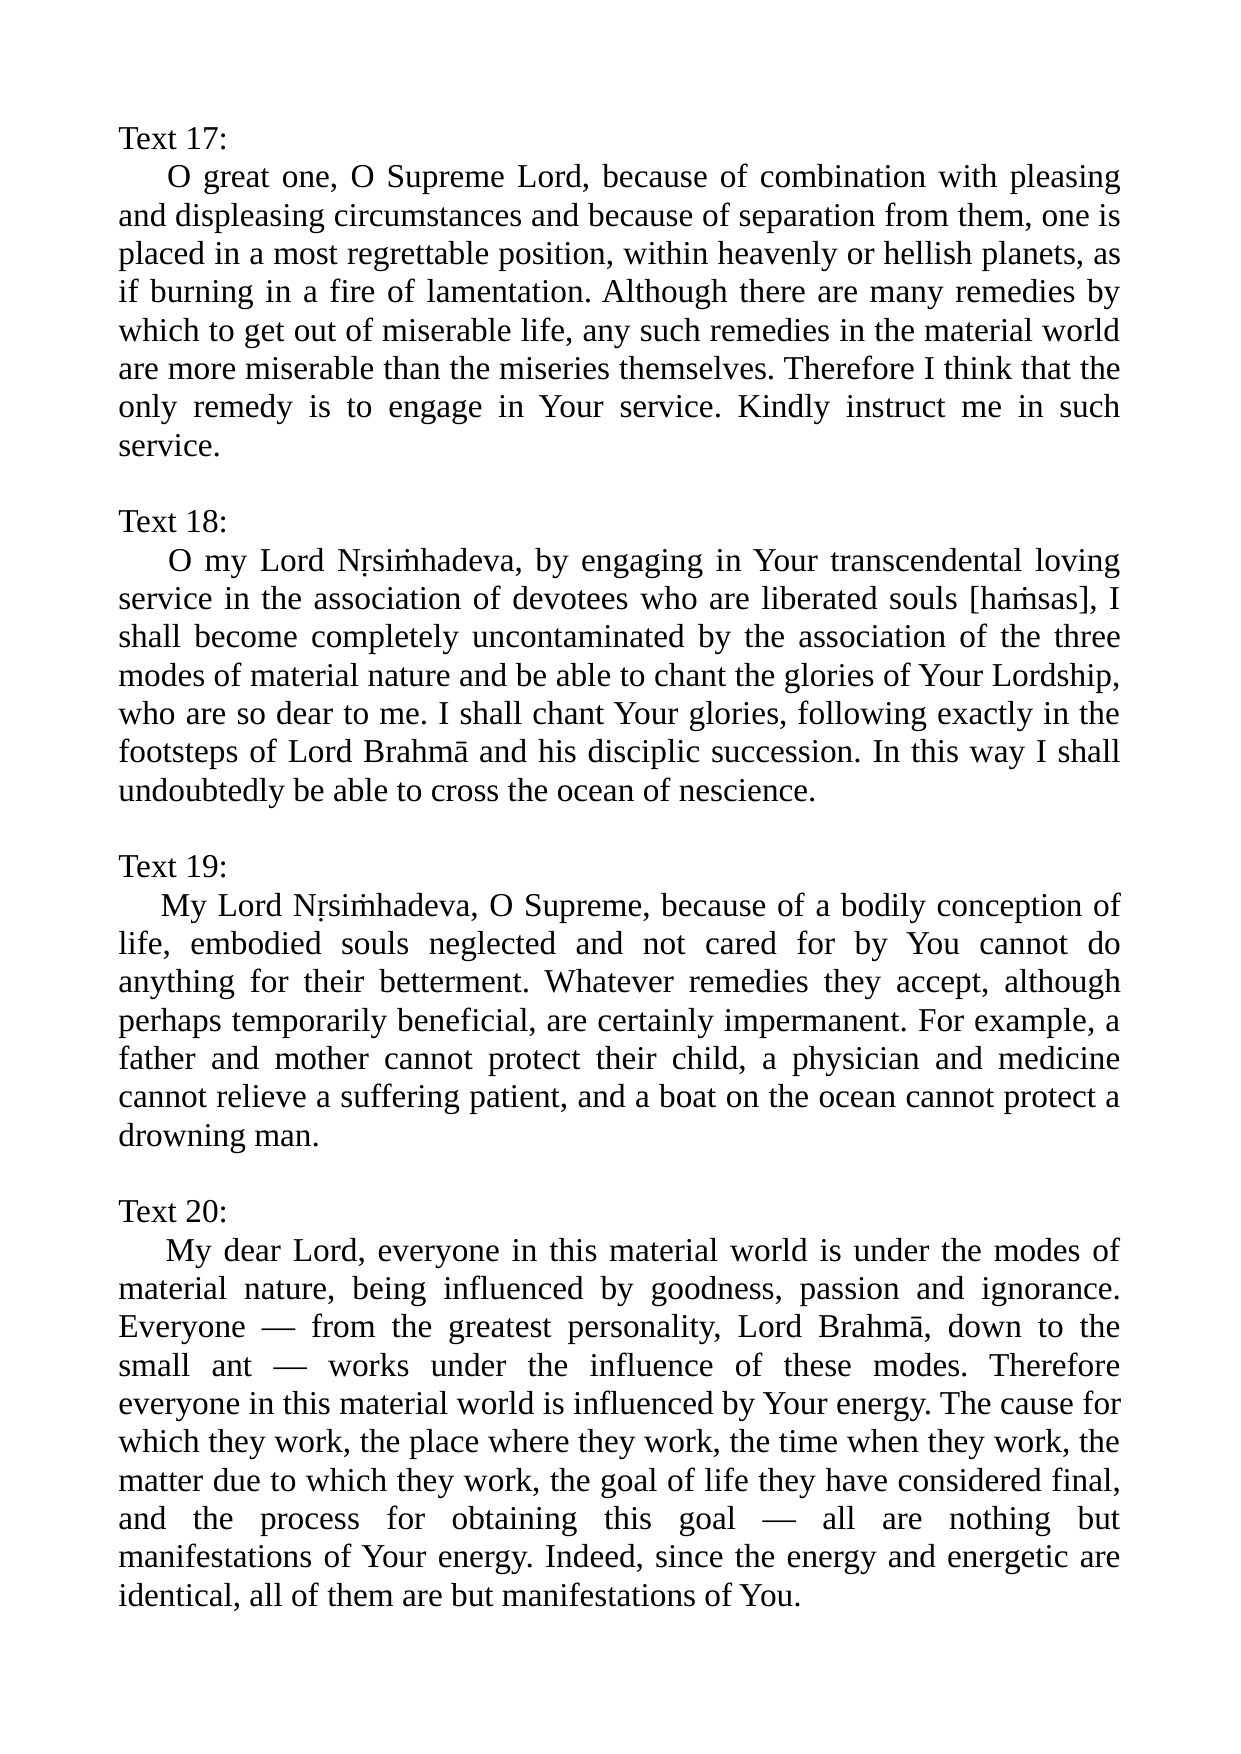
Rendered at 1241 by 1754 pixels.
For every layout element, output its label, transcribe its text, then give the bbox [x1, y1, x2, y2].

text Text 19: [118, 846, 1122, 885]
text Text 18: [118, 501, 1122, 540]
text My dear Lord, everyone in this material world is under the modes of material nature, being influenced by goodness, passion and ignorance. Everyone — from the greatest personality, Lord Brahmā, down to the small ant — works under the influence of these modes. Therefore everyone in this material world is influenced by Your energy. The cause for which they work, the place where they work, the time when they work, the matter due to which they work, the goal of life they have considered final, and the process for obtaining this goal — all are nothing but manifestations of Your energy. Indeed, since the energy and energetic are identical, all of them are but manifestations of You. [118, 1230, 1122, 1613]
text O great one, O Supreme Lord, because of combination with pleasing and displeasing circumstances and because of separation from them, one is placed in a most regrettable position, within heavenly or hellish planets, as if burning in a fire of lamentation. Although there are many remedies by which to get out of miserable life, any such remedies in the material world are more miserable than the miseries themselves. Therefore I think that the only remedy is to engage in Your service. Kindly instruct me in such service. [118, 156, 1122, 463]
text My Lord Nṛsiṁhadeva, O Supreme, because of a bodily conception of life, embodied souls neglected and not cared for by You cannot do anything for their betterment. Whatever remedies they accept, although perhaps temporarily beneficial, are certainly impermanent. For example, a father and mother cannot protect their child, a physician and medicine cannot relieve a suffering patient, and a boat on the ocean cannot protect a drowning man. [118, 885, 1122, 1153]
text O my Lord Nṛsiṁhadeva, by engaging in Your transcendental loving service in the association of devotees who are liberated souls [haṁsas], I shall become completely uncontaminated by the association of the three modes of material nature and be able to chant the glories of Your Lordship, who are so dear to me. I shall chant Your glories, following exactly in the footsteps of Lord Brahmā and his disciplic succession. In this way I shall undoubtedly be able to cross the ocean of nescience. [118, 540, 1122, 808]
text Text 17: [118, 118, 1122, 156]
text Text 20: [118, 1191, 1122, 1230]
